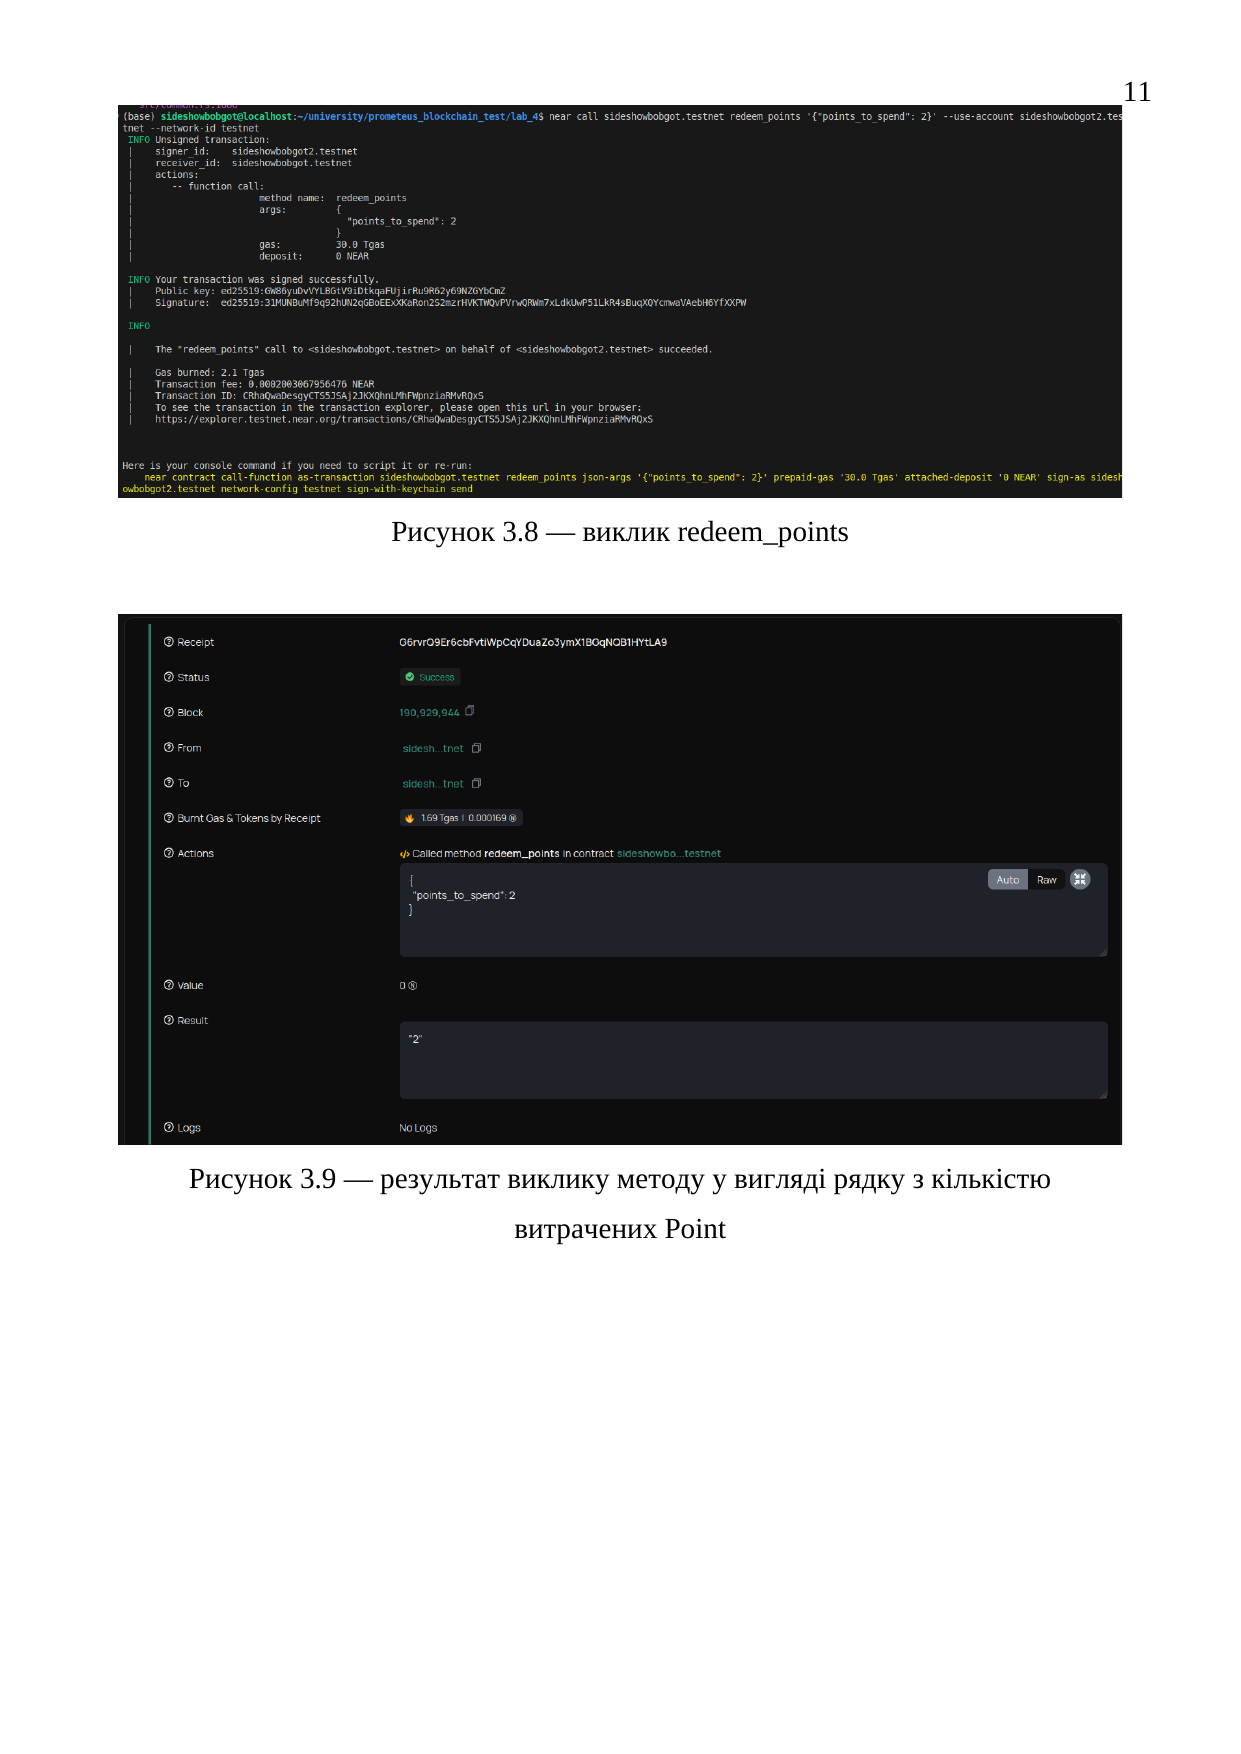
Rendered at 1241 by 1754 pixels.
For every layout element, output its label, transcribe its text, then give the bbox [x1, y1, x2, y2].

text Рисунок 3.8 — виклик redeem_points [118, 498, 1122, 547]
text Рисунок 3.9 — результат виклику методу у вигляді рядку з кількістю витрачених Point [118, 1145, 1122, 1245]
picture [118, 614, 1123, 1145]
picture [118, 105, 1123, 498]
